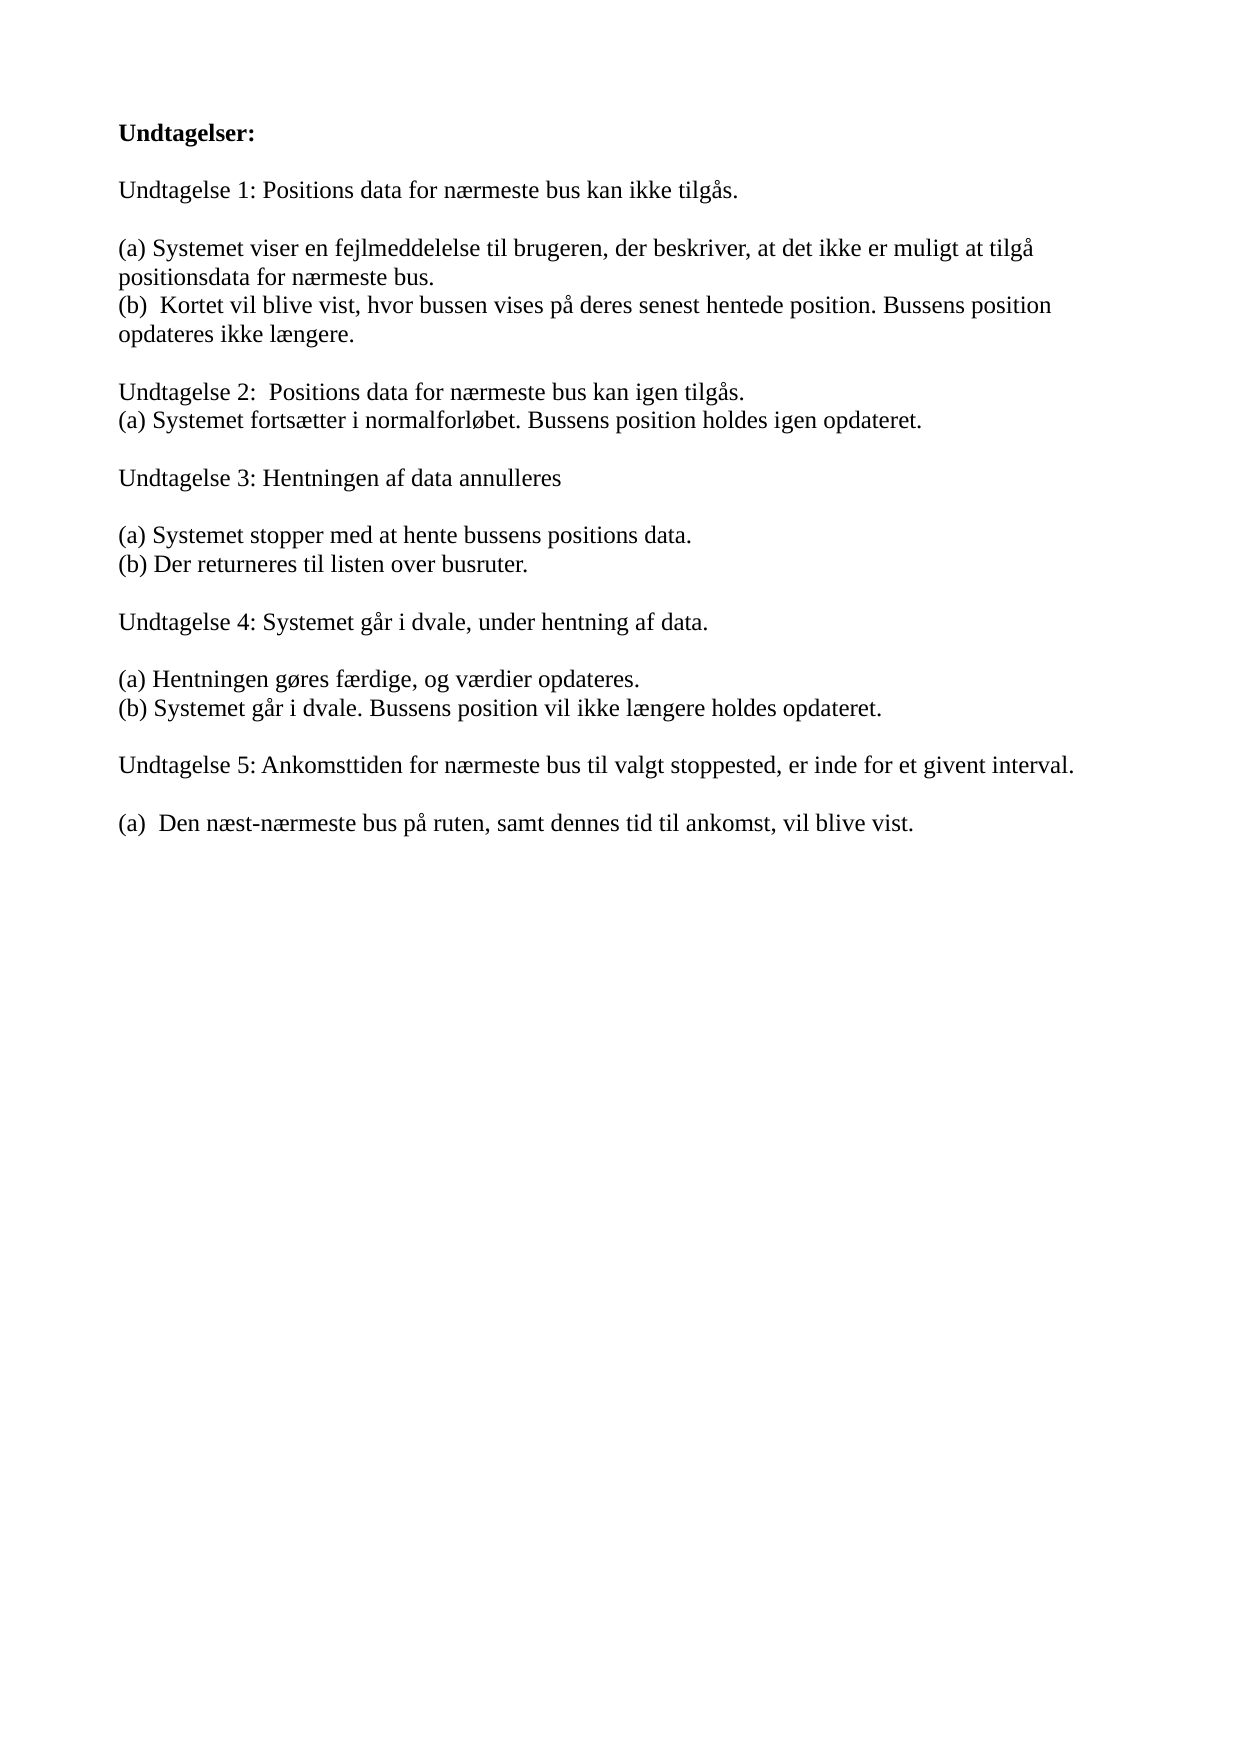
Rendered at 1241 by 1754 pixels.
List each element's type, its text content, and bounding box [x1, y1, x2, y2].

text (b) Systemet går i dvale. Bussens position vil ikke længere holdes opdateret. [118, 693, 1122, 722]
text (b) Kortet vil blive vist, hvor bussen vises på deres senest hentede position. Bussens position opdateres ikke længere. [118, 291, 1122, 348]
text (a) Systemet stopper med at hente bussens positions data. [118, 521, 1122, 549]
text Undtagelse 4: Systemet går i dvale, under hentning af data. [118, 607, 1122, 636]
text Undtagelse 5: Ankomsttiden for nærmeste bus til valgt stoppested, er inde for et givent interval. [118, 751, 1122, 779]
text (a) Hentningen gøres færdige, og værdier opdateres. [118, 664, 1122, 693]
text Undtagelse 2: Positions data for nærmeste bus kan igen tilgås. [118, 377, 1122, 406]
text (a) Systemet viser en fejlmeddelelse til brugeren, der beskriver, at det ikke er muligt at tilgå positionsdata for nærmeste bus. [118, 233, 1122, 291]
text Undtagelser: [118, 118, 1122, 147]
text (a) Systemet fortsætter i normalforløbet. Bussens position holdes igen opdateret. [118, 406, 1122, 434]
text Undtagelse 1: Positions data for nærmeste bus kan ikke tilgås. [118, 176, 1122, 204]
text (a) Den næst-nærmeste bus på ruten, samt dennes tid til ankomst, vil blive vist. [118, 808, 1122, 837]
text (b) Der returneres til listen over busruter. [118, 549, 1122, 578]
text Undtagelse 3: Hentningen af data annulleres [118, 463, 1122, 492]
